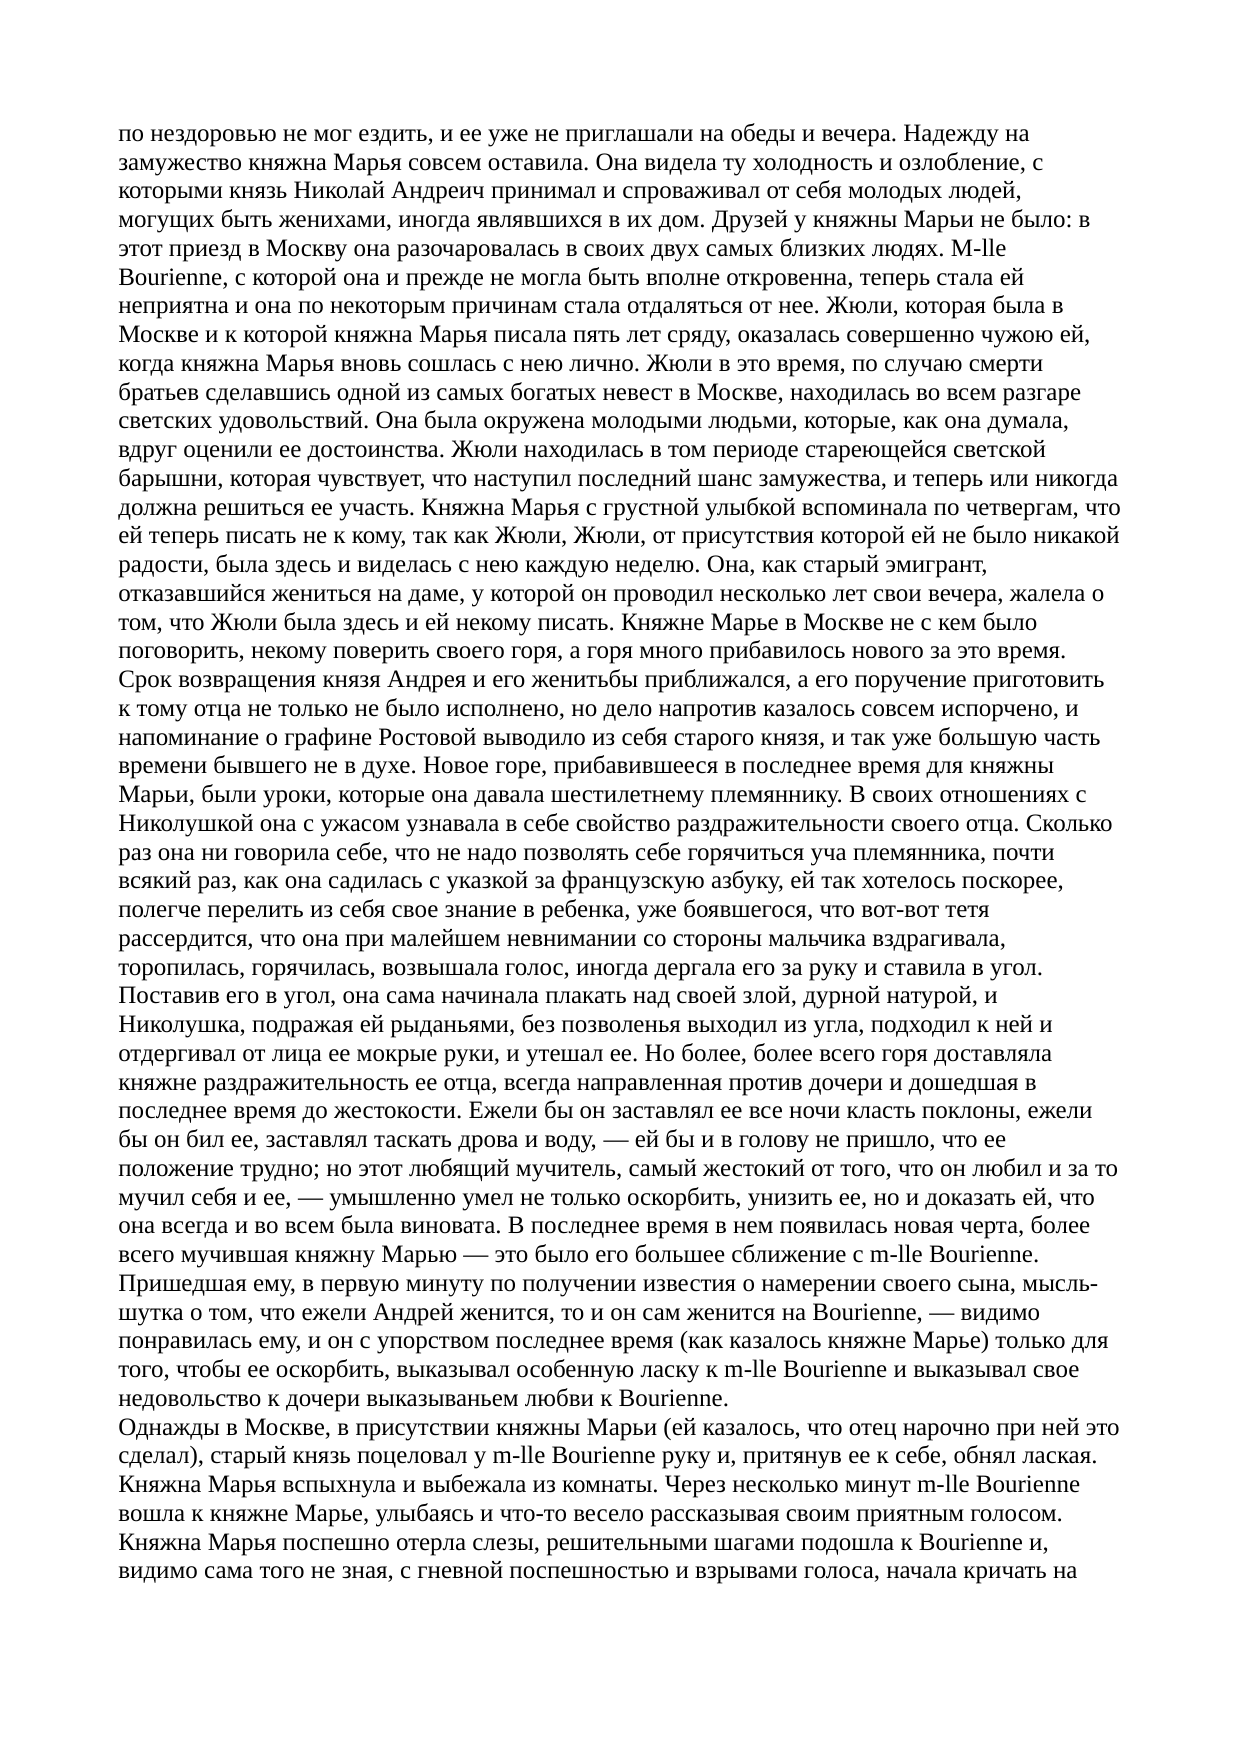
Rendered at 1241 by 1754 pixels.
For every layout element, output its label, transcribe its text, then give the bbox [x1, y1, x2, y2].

text Однажды в Москве, в присутствии княжны Марьи (ей казалось, что отец нарочно при ней это сделал), старый князь поцеловал у m-lle Bourienne руку и, притянув ее к себе, обнял лаская. Княжна Марья вспыхнула и выбежала из комнаты. Через несколько минут m-lle Bourienne вошла к княжне Марье, улыбаясь и что-то весело рассказывая своим приятным голосом. Княжна Марья поспешно отерла слезы, решительными шагами подошла к Bourienne и, видимо сама того не зная, с гневной поспешностью и взрывами голоса, начала кричать на [118, 1412, 1122, 1584]
text по нездоровью не мог ездить, и ее уже не приглашали на обеды и вечера. Надежду на замужество княжна Марья совсем оставила. Она видела ту холодность и озлобление, с которыми князь Николай Андреич принимал и спроваживал от себя молодых людей, могущих быть женихами, иногда являвшихся в их дом. Друзей у княжны Марьи не было: в этот приезд в Москву она разочаровалась в своих двух самых близких людях. М-lle Bourienne, с которой она и прежде не могла быть вполне откровенна, теперь стала ей неприятна и она по некоторым причинам стала отдаляться от нее. Жюли, которая была в Москве и к которой княжна Марья писала пять лет сряду, оказалась совершенно чужою ей, когда княжна Марья вновь сошлась с нею лично. Жюли в это время, по случаю смерти братьев сделавшись одной из самых богатых невест в Москве, находилась во всем разгаре светских удовольствий. Она была окружена молодыми людьми, которые, как она думала, вдруг оценили ее достоинства. Жюли находилась в том периоде стареющейся светской барышни, которая чувствует, что наступил последний шанс замужества, и теперь или никогда должна решиться ее участь. Княжна Марья с грустной улыбкой вспоминала по четвергам, что ей теперь писать не к кому, так как Жюли, Жюли, от присутствия которой ей не было никакой радости, была здесь и виделась с нею каждую неделю. Она, как старый эмигрант, отказавшийся жениться на даме, у которой он проводил несколько лет свои вечера, жалела о том, что Жюли была здесь и ей некому писать. Княжне Марье в Москве не с кем было поговорить, некому поверить своего горя, а горя много прибавилось нового за это время. Срок возвращения князя Андрея и его женитьбы приближался, а его поручение приготовить к тому отца не только не было исполнено, но дело напротив казалось совсем испорчено, и напоминание о графине Ростовой выводило из себя старого князя, и так уже большую часть времени бывшего не в духе. Новое горе, прибавившееся в последнее время для княжны Марьи, были уроки, которые она давала шестилетнему племяннику. В своих отношениях с Николушкой она с ужасом узнавала в себе свойство раздражительности своего отца. Сколько раз она ни говорила себе, что не надо позволять себе горячиться уча племянника, почти всякий раз, как она садилась с указкой за французскую азбуку, ей так хотелось поскорее, полегче перелить из себя свое знание в ребенка, уже боявшегося, что вот-вот тетя рассердится, что она при малейшем невнимании со стороны мальчика вздрагивала, торопилась, горячилась, возвышала голос, иногда дергала его за руку и ставила в угол. Поставив его в угол, она сама начинала плакать над своей злой, дурной натурой, и Николушка, подражая ей рыданьями, без позволенья выходил из угла, подходил к ней и отдергивал от лица ее мокрые руки, и утешал ее. Но более, более всего горя доставляла княжне раздражительность ее отца, всегда направленная против дочери и дошедшая в последнее время до жестокости. Ежели бы он заставлял ее все ночи класть поклоны, ежели бы он бил ее, заставлял таскать дрова и воду, — ей бы и в голову не пришло, что ее положение трудно; но этот любящий мучитель, самый жестокий от того, что он любил и за то мучил себя и ее, — умышленно умел не только оскорбить, унизить ее, но и доказать ей, что она всегда и во всем была виновата. В последнее время в нем появилась новая черта, более всего мучившая княжну Марью — это было его большее сближение с m-lle Bourienne. Пришедшая ему, в первую минуту по получении известия о намерении своего сына, мысль-шутка о том, что ежели Андрей женится, то и он сам женится на Bourienne, — видимо понравилась ему, и он с упорством последнее время (как казалось княжне Марье) только для того, чтобы ее оскорбить, выказывал особенную ласку к m-lle Bоurienne и выказывал свое недовольство к дочери выказываньем любви к Bourienne. [118, 118, 1122, 1412]
